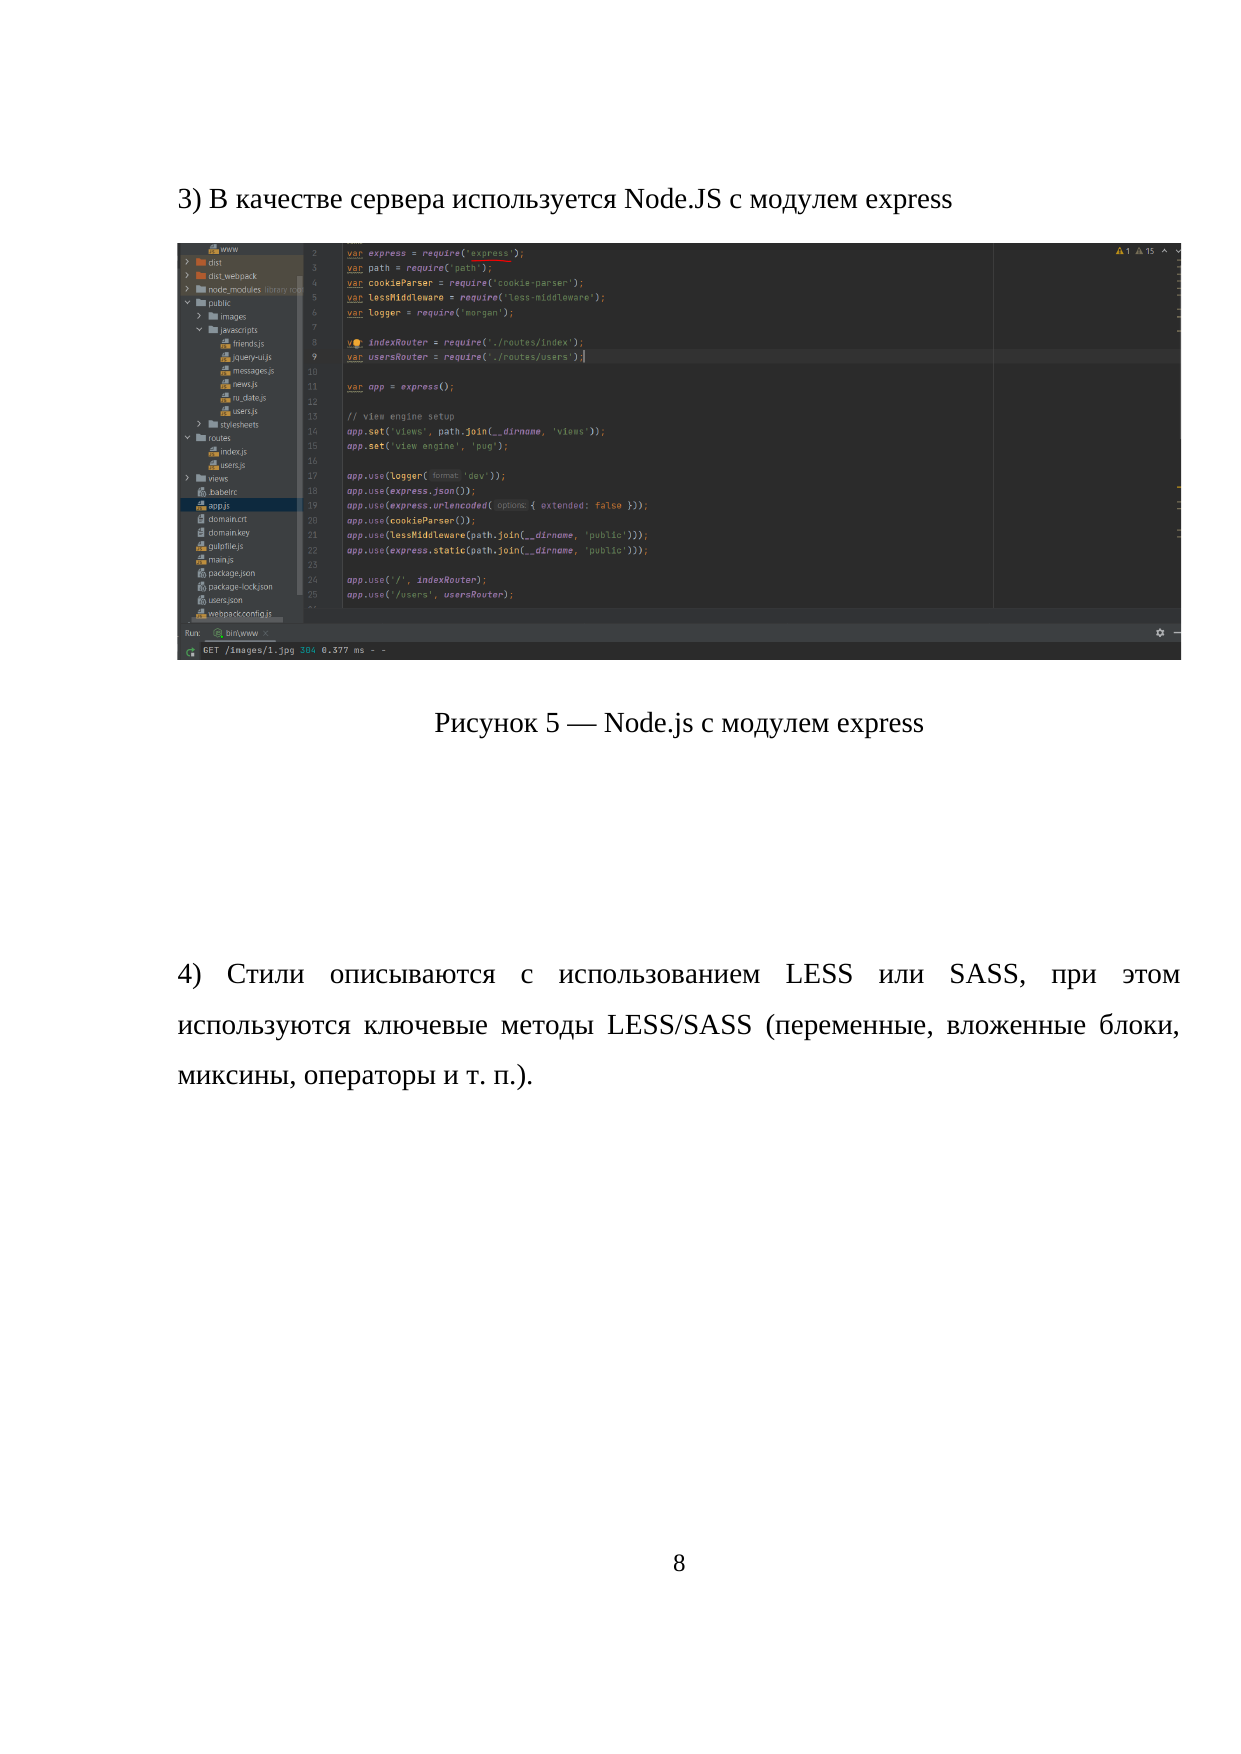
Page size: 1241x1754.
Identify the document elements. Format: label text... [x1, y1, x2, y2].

text 4) Стили описываются с использованием LESS или SASS, при этом используются ключевые методы LESS/SASS (переменные, вложенные блоки, миксины, операторы и т. п.). [177, 957, 1181, 1091]
text 3) В качестве сервера используется Node.JS с модулем express [177, 181, 1181, 214]
text Рисунок 5 — Node.js с модулем express [177, 660, 1181, 739]
picture [177, 243, 1182, 660]
